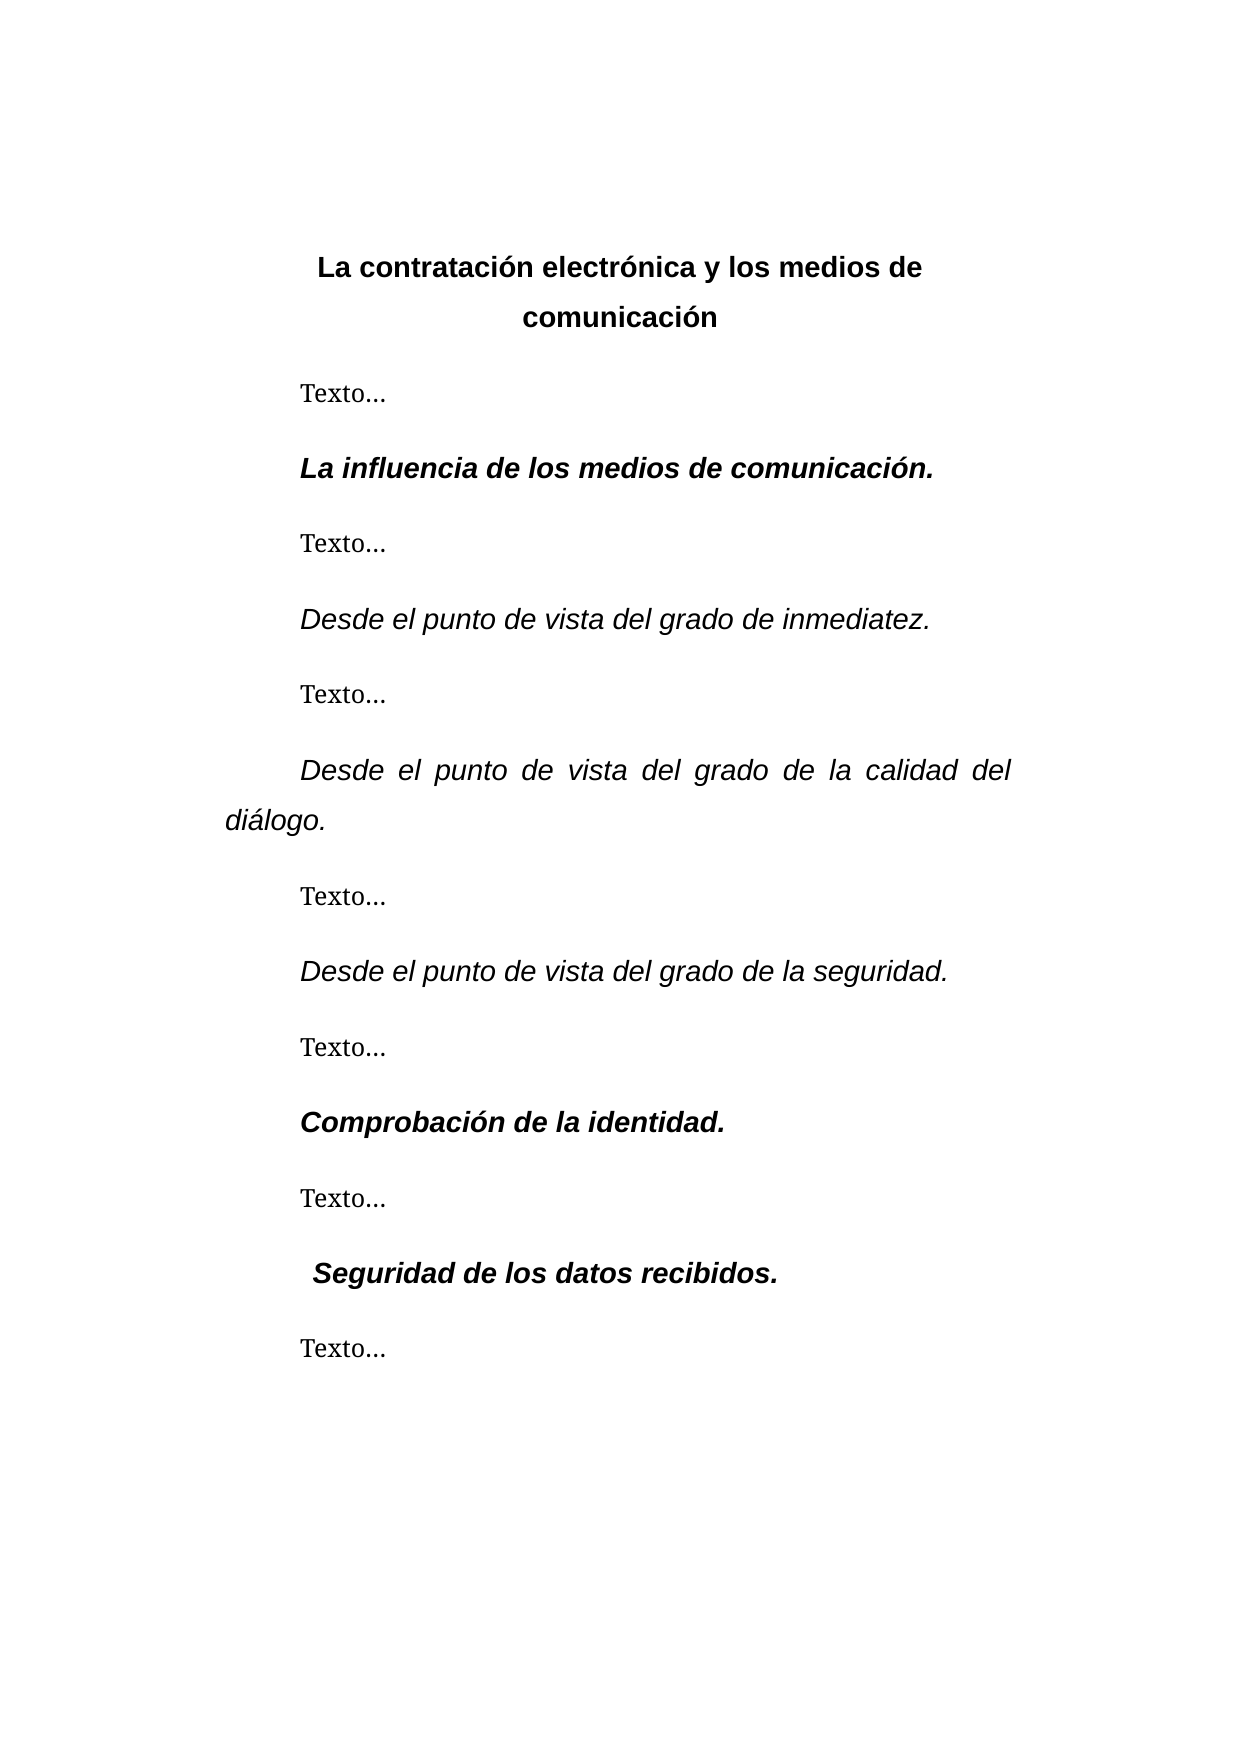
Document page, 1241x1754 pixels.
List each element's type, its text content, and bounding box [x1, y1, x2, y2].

text Texto… [225, 375, 1015, 409]
text La contratación electrónica y los medios de comunicación [225, 250, 1015, 334]
text Texto… [225, 526, 1015, 560]
text Comprobación de la identidad. [225, 1105, 1015, 1139]
text Desde el punto de vista del grado de inmediatez. [225, 602, 1015, 636]
text Desde el punto de vista del grado de la seguridad. [225, 954, 1015, 988]
text Texto… [225, 677, 1015, 711]
text La influencia de los medios de comunicación. [225, 451, 1015, 484]
text Texto… [225, 1331, 1015, 1365]
text Texto… [225, 1180, 1015, 1214]
text Desde el punto de vista del grado de la calidad del diálogo. [225, 753, 1015, 837]
text Seguridad de los datos recibidos. [225, 1256, 1015, 1289]
text Texto… [225, 878, 1015, 912]
text Texto… [225, 1029, 1015, 1063]
